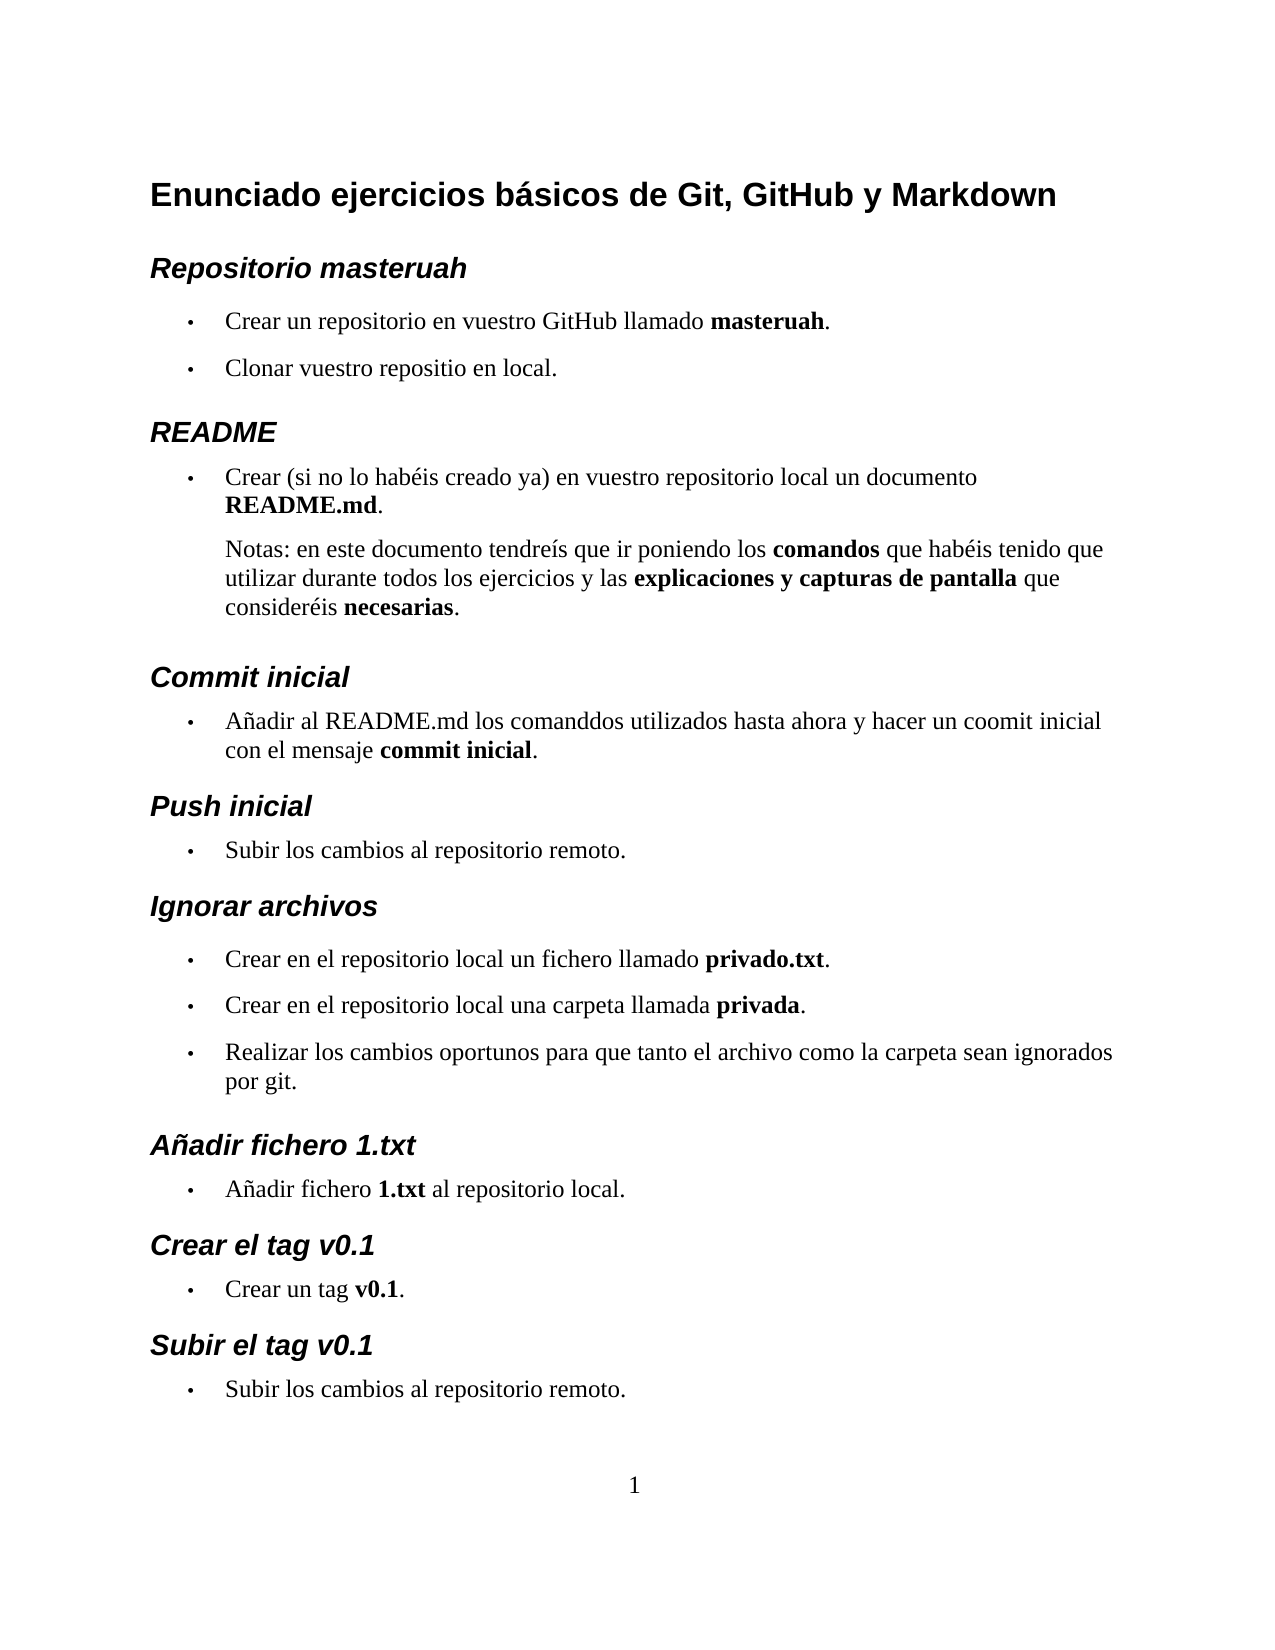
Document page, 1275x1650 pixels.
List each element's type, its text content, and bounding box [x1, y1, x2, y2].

list Crear en el repositorio local una carpeta llamada privada. [187, 990, 1125, 1019]
list Subir los cambios al repositorio remoto. [187, 1374, 1125, 1403]
list Crear un repositorio en vuestro GitHub llamado masteruah. [187, 306, 1125, 335]
list Crear un tag v0.1. [187, 1274, 1125, 1303]
list Añadir al README.md los comanddos utilizados hasta ahora y hacer un coomit inicial con el mensaje commit inicial. [187, 706, 1125, 764]
text Notas: en este documento tendreís que ir poniendo los comandos que habéis tenido que utilizar durante todos los ejercicios y las explicaciones y capturas de pantalla que consideréis necesarias. [225, 534, 1125, 620]
list Realizar los cambios oportunos para que tanto el archivo como la carpeta sean ignorados por git. [187, 1037, 1125, 1094]
subtitle README [150, 416, 1125, 449]
list Subir los cambios al repositorio remoto. [187, 835, 1125, 864]
subtitle Subir el tag v0.1 [150, 1328, 1125, 1362]
subtitle Ignorar archivos [150, 889, 1125, 922]
list Clonar vuestro repositio en local. [187, 353, 1125, 382]
subtitle Enunciado ejercicios básicos de Git, GitHub y Markdown [150, 175, 1125, 214]
subtitle Push inicial [150, 789, 1125, 822]
subtitle Añadir fichero 1.txt [150, 1128, 1125, 1162]
subtitle Crear el tag v0.1 [150, 1228, 1125, 1262]
list Crear en el repositorio local un fichero llamado privado.txt. [187, 944, 1125, 972]
subtitle Repositorio masteruah [150, 251, 1125, 285]
list Crear (si no lo habéis creado ya) en vuestro repositorio local un documento README.md. [187, 462, 1125, 519]
subtitle Commit inicial [150, 660, 1125, 694]
list Añadir fichero 1.txt al repositorio local. [187, 1174, 1125, 1203]
